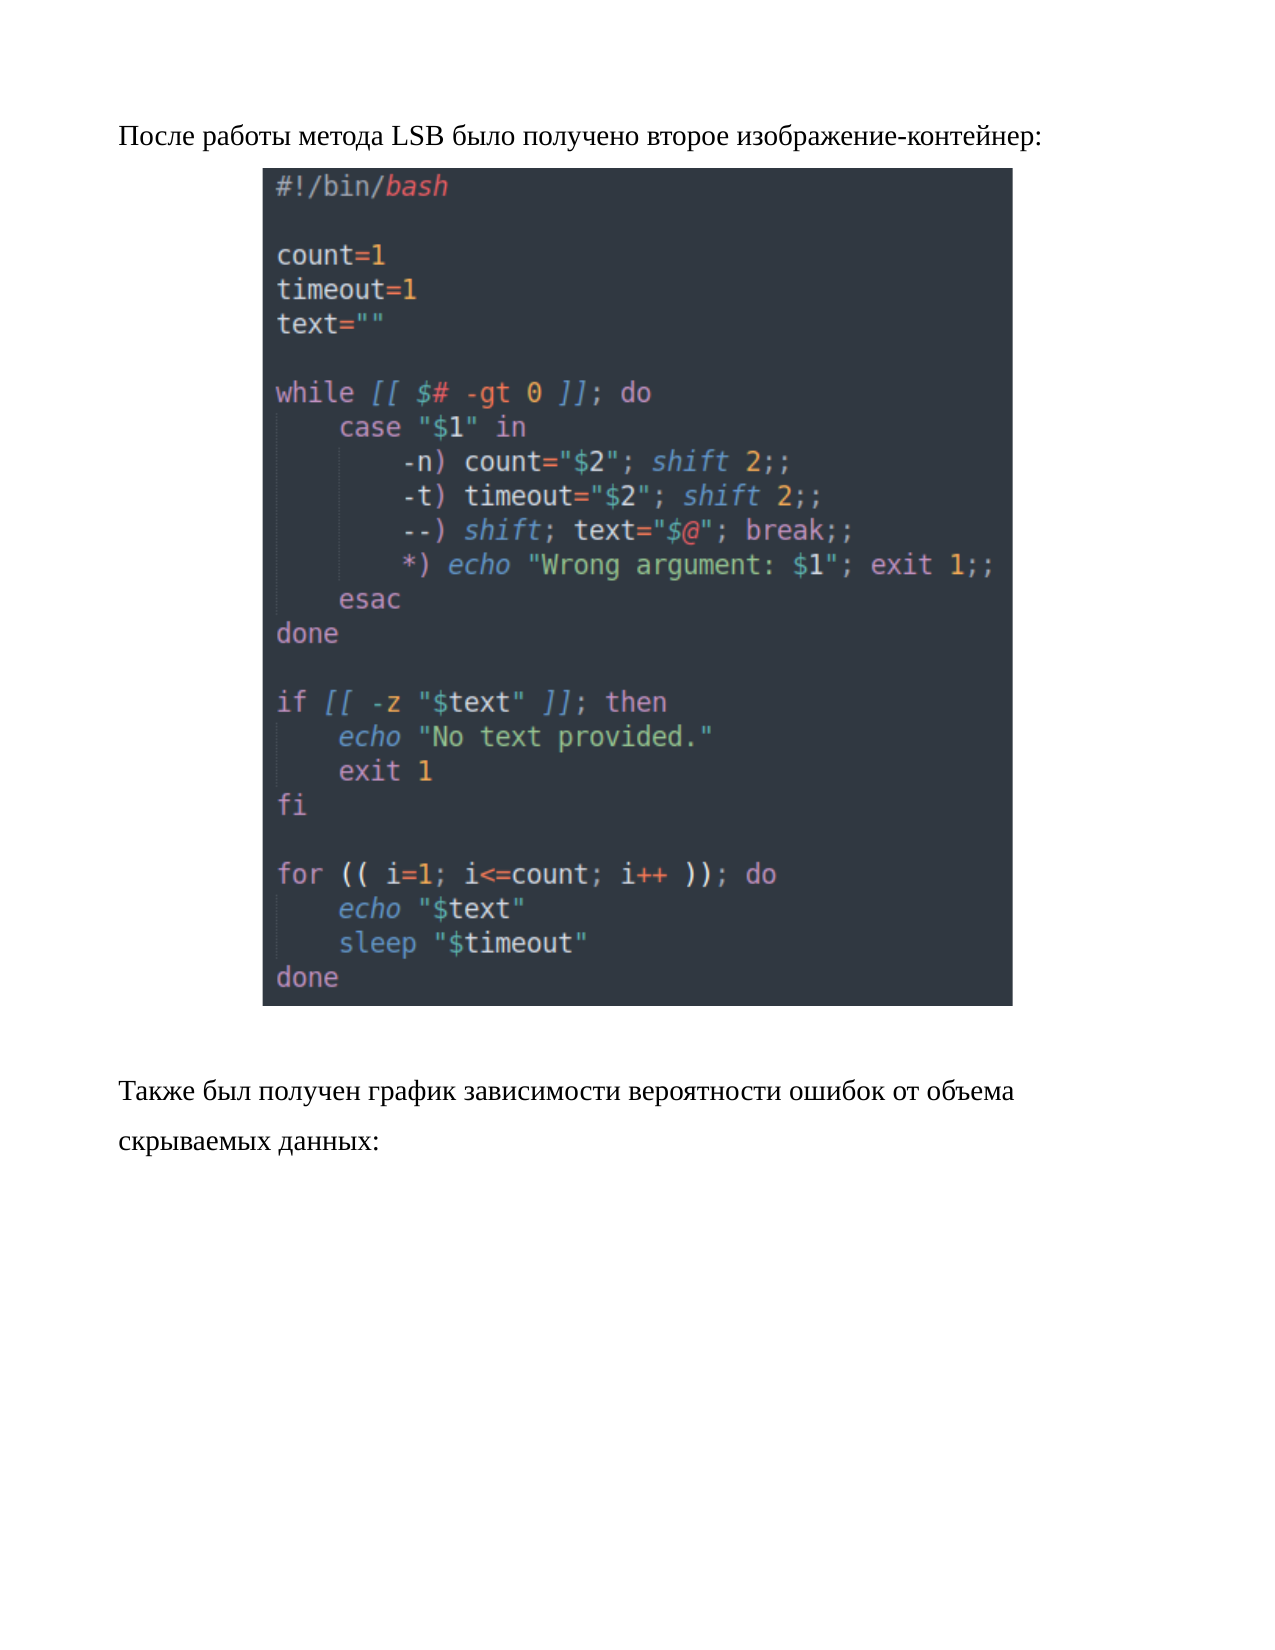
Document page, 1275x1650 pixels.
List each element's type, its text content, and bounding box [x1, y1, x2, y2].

text Также был получен график зависимости вероятности ошибок от объема скрываемых данных: [118, 1073, 1157, 1157]
picture [262, 168, 1013, 1006]
text После работы метода LSB было получено второе изображение-контейнер: [118, 118, 1157, 152]
